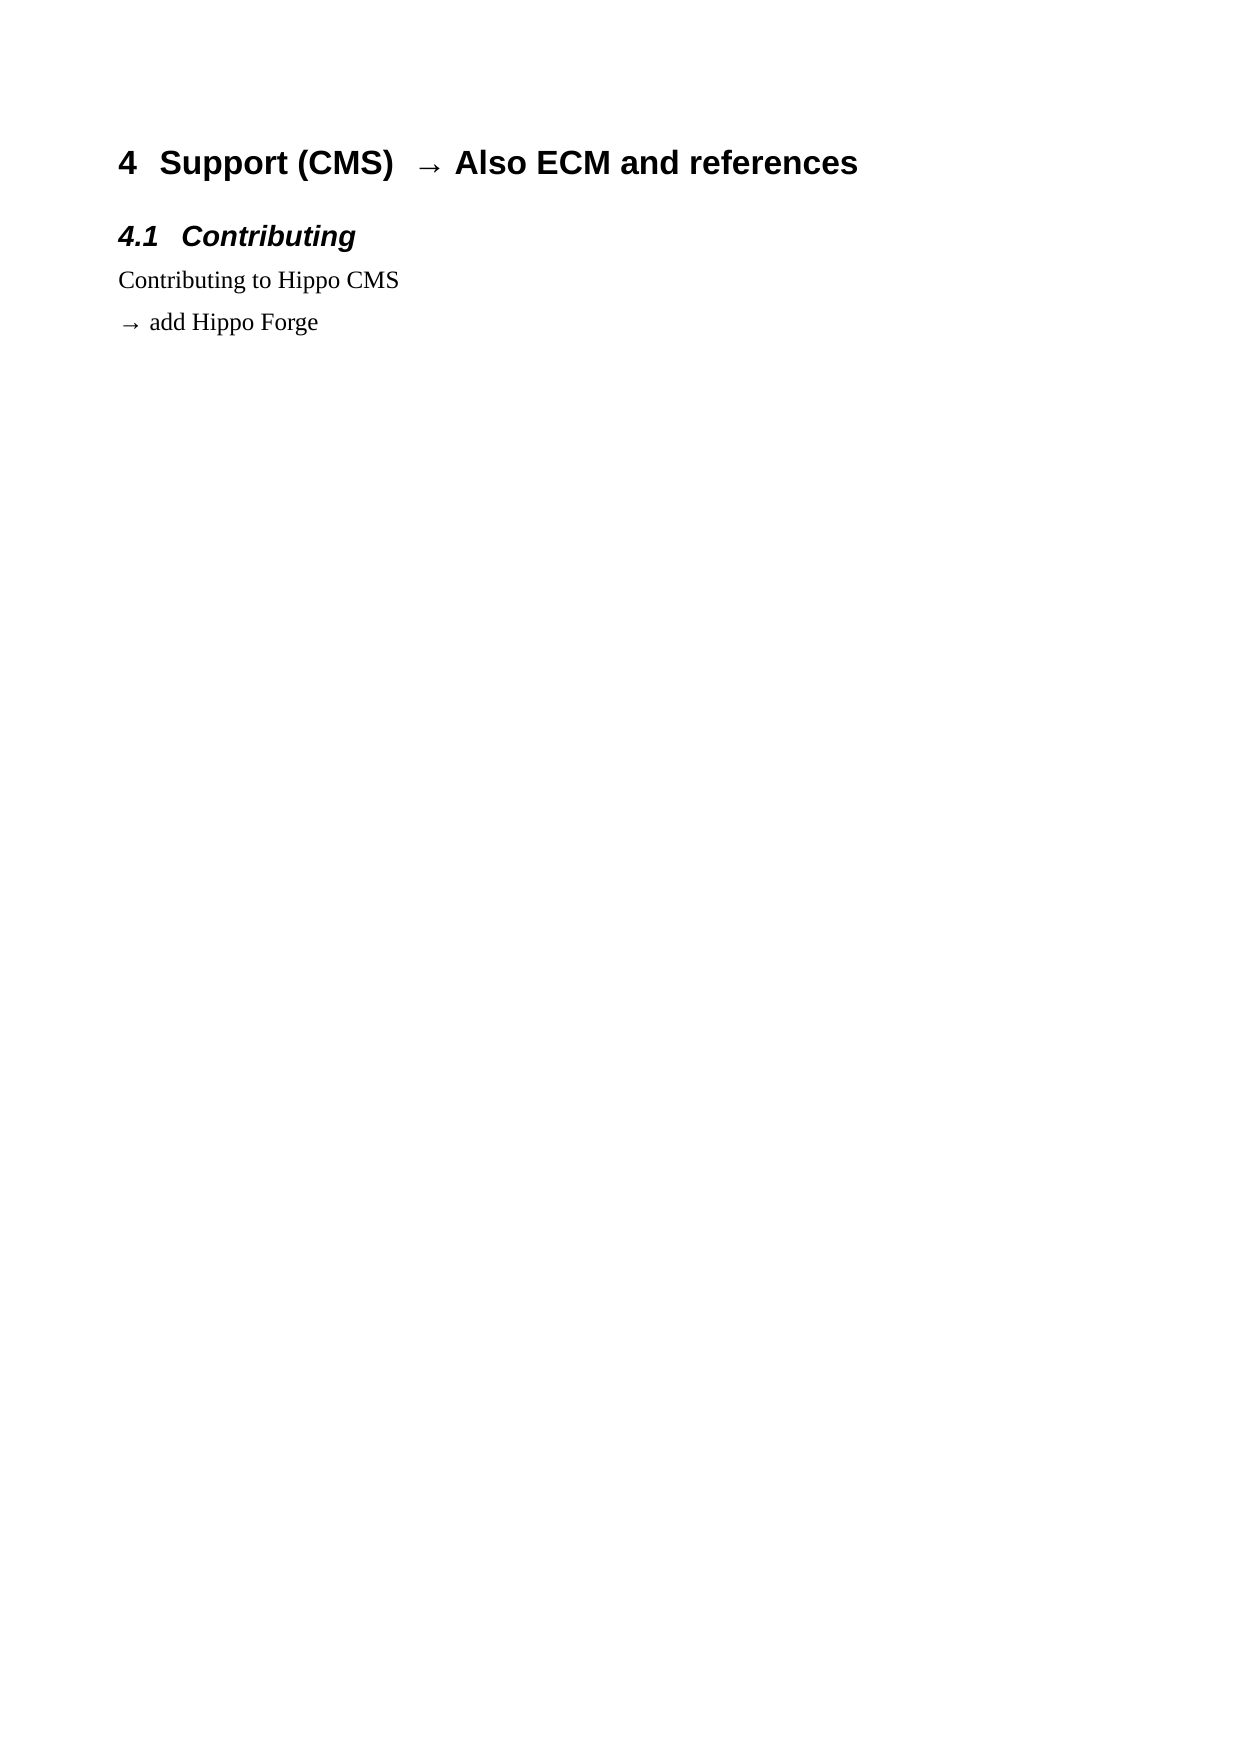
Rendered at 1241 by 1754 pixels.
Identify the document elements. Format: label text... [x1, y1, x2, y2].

text Contributing to Hippo CMS [118, 266, 1122, 294]
text → add Hippo Forge [118, 307, 1122, 336]
subtitle Support (CMS) → Also ECM and references [118, 143, 1122, 182]
subtitle Contributing [118, 219, 1122, 253]
